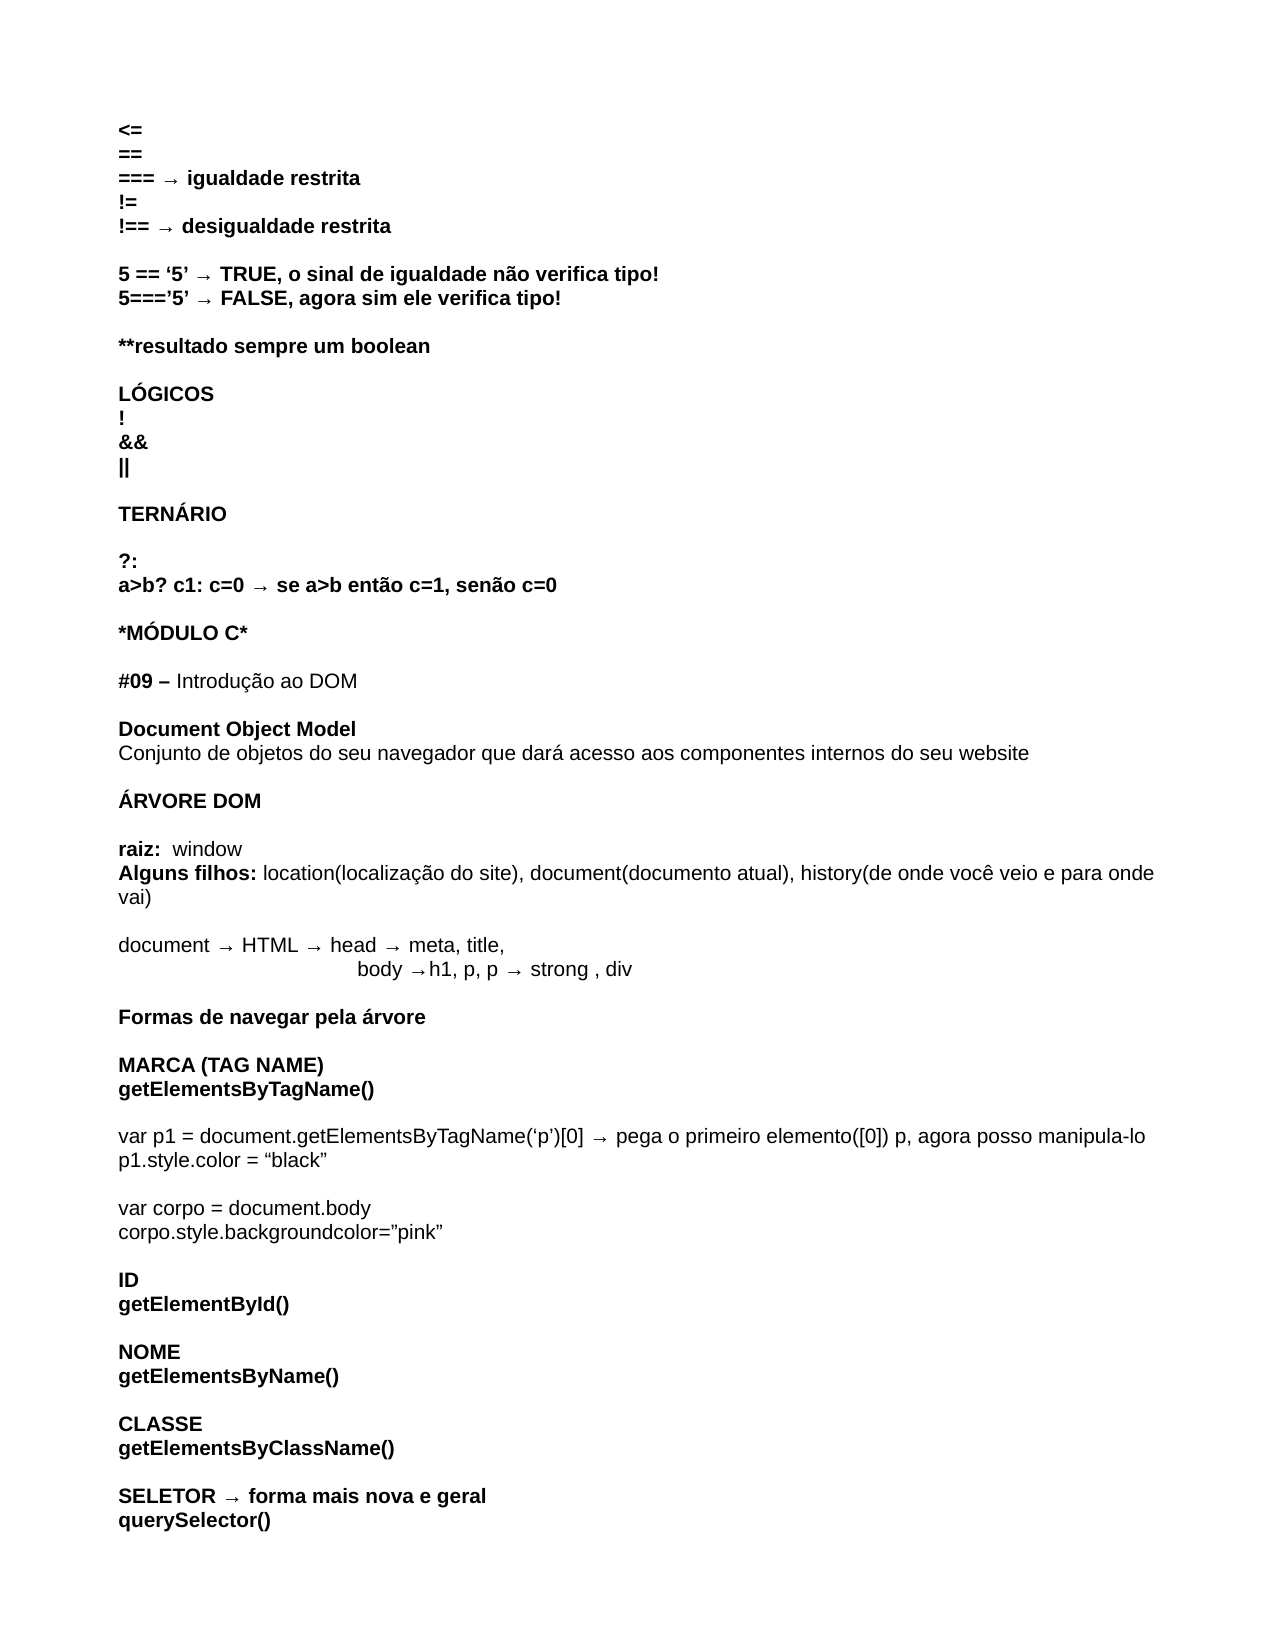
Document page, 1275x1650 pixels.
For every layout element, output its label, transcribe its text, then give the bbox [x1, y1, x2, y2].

text 5 == ‘5’ → TRUE, o sinal de igualdade não verifica tipo! [118, 262, 1157, 286]
text var corpo = document.body [118, 1196, 1157, 1220]
text !== → desigualdade restrita [118, 214, 1157, 238]
text ÁRVORE DOM [118, 789, 1157, 813]
text SELETOR → forma mais nova e geral [118, 1484, 1157, 1508]
text ! [118, 406, 1157, 429]
text != [118, 190, 1157, 214]
text #09 – Introdução ao DOM [118, 669, 1157, 693]
text ?: [118, 549, 1157, 573]
text Document Object Model [118, 717, 1157, 741]
text ID [118, 1268, 1157, 1292]
text Conjunto de objetos do seu navegador que dará acesso aos componentes internos do seu website [118, 741, 1157, 765]
text a>b? c1: c=0 → se a>b então c=1, senão c=0 [118, 573, 1157, 597]
text body →h1, p, p → strong , div [118, 957, 1157, 981]
text *MÓDULO C* [118, 621, 1157, 645]
text corpo.style.backgroundcolor=”pink” [118, 1220, 1157, 1244]
text && [118, 429, 1157, 453]
text NOME [118, 1340, 1157, 1364]
text || [118, 453, 1157, 477]
text == [118, 142, 1157, 166]
text raiz: window [118, 837, 1157, 861]
text Alguns filhos: location(localização do site), document(documento atual), history(de onde você veio e para onde vai) [118, 861, 1157, 909]
text p1.style.color = “black” [118, 1148, 1157, 1172]
text document → HTML → head → meta, title, [118, 933, 1157, 957]
text MARCA (TAG NAME) [118, 1052, 1157, 1076]
text <= [118, 118, 1157, 142]
text TERNÁRIO [118, 501, 1157, 525]
text **resultado sempre um boolean [118, 334, 1157, 358]
text 5===’5’ → FALSE, agora sim ele verifica tipo! [118, 286, 1157, 310]
text querySelector() [118, 1508, 1157, 1532]
text LÓGICOS [118, 382, 1157, 406]
text getElementsByName() [118, 1364, 1157, 1388]
text var p1 = document.getElementsByTagName(‘p’)[0] → pega o primeiro elemento([0]) p, agora posso manipula-lo [118, 1124, 1157, 1148]
text getElementById() [118, 1292, 1157, 1316]
text CLASSE [118, 1412, 1157, 1436]
text getElementsByClassName() [118, 1436, 1157, 1460]
text Formas de navegar pela árvore [118, 1004, 1157, 1028]
text === → igualdade restrita [118, 166, 1157, 190]
text getElementsByTagName() [118, 1076, 1157, 1100]
